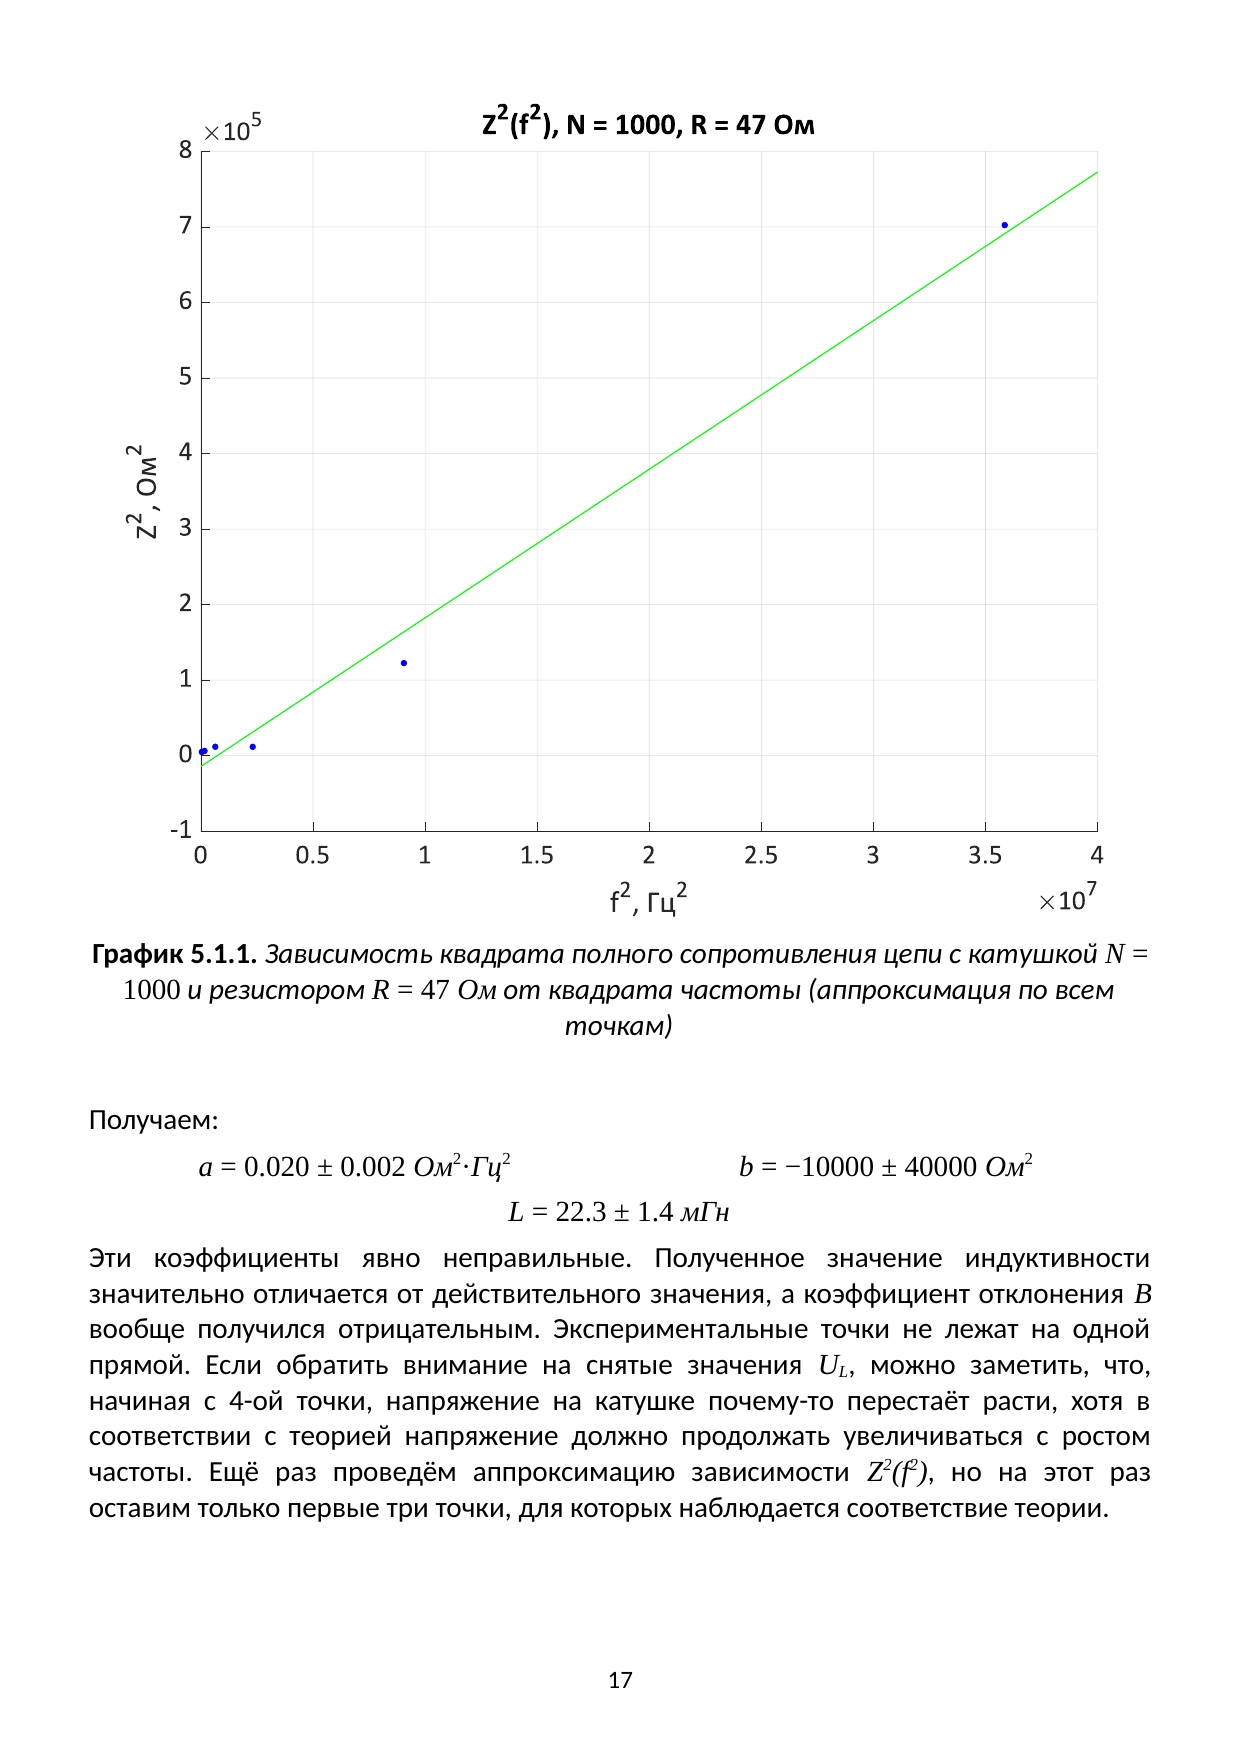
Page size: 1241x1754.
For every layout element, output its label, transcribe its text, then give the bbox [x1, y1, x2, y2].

table_header a = 0.020 ± 0.002 Ом2·Гц2 [89, 1149, 620, 1194]
table_cell L = 22.3 ± 1.4 мГн [89, 1194, 1152, 1239]
table_header b = −10000 ± 40000 Ом2 [620, 1149, 1152, 1194]
text Эти коэффициенты явно неправильные. Полученное значение индуктивности значительно отличается от действительного значения, а коэффициент отклонения B вообще получился отрицательным. Экспериментальные точки не лежат на одной прямой. Если обратить внимание на снятые значения UL, можно заметить, что, начиная с 4-ой точки, напряжение на катушке почему-то перестаёт расти, хотя в соответствии с теорией напряжение должно продолжать увеличиваться с ростом частоты. Ещё раз проведём аппроксимацию зависимости Z2(f2), но на этот раз оставим только первые три точки, для которых наблюдается соответствие теории. [88, 1239, 1152, 1524]
text Получаем: [88, 1101, 1152, 1137]
text График 5.1.1. Зависимость квадрата полного сопротивления цепи с катушкой N = 1000 и резистором R = 47 Ом от квадрата частоты (аппроксимация по всем точкам) [88, 935, 1152, 1042]
